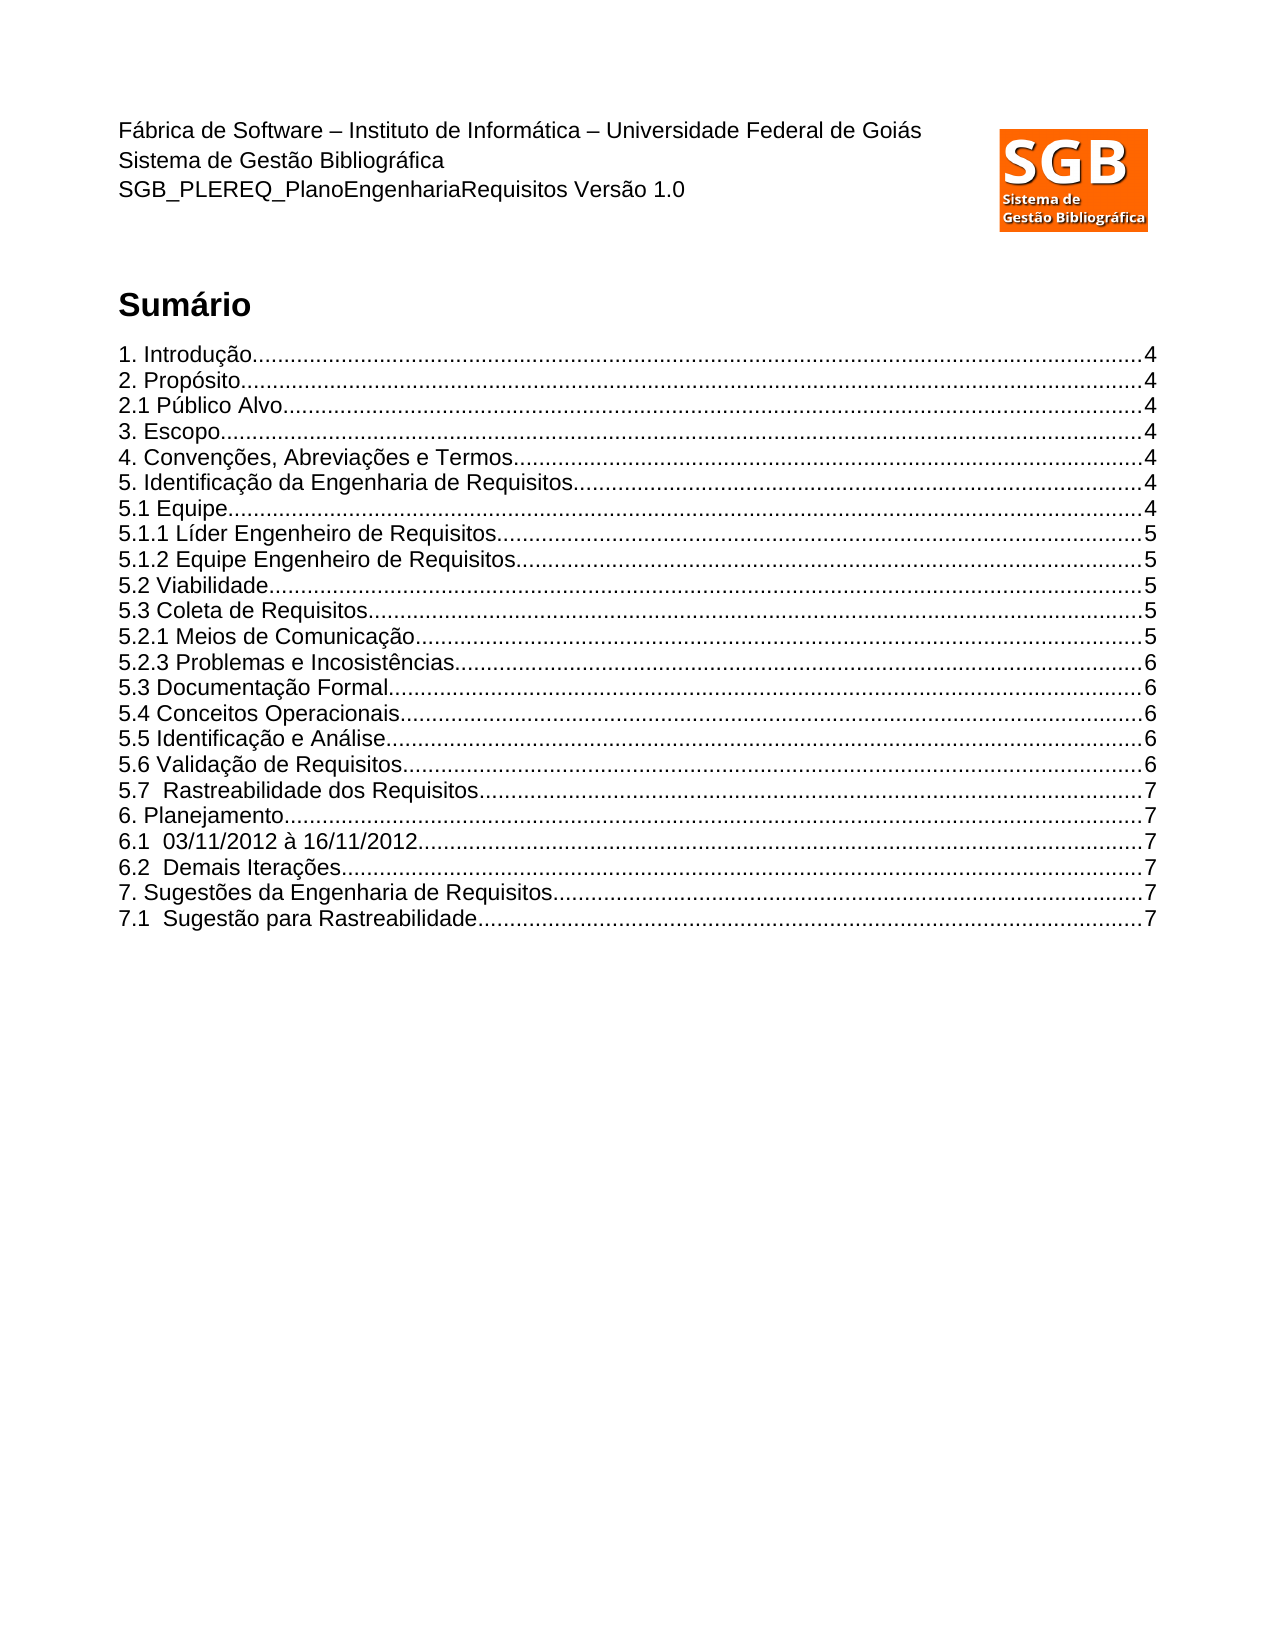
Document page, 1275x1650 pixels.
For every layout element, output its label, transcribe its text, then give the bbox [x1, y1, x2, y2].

subtitle 5.2.1 Meios de Comunicação 5 [118, 623, 1157, 649]
subtitle 3. Escopo 4 [118, 418, 1157, 444]
subtitle 5.5 Identificação e Análise 6 [118, 726, 1157, 752]
subtitle 5.7 Rastreabilidade dos Requisitos 7 [118, 777, 1157, 803]
subtitle 5.1 Equipe 4 [118, 495, 1157, 521]
subtitle 1. Introdução 4 [118, 342, 1157, 367]
subtitle 5.1.2 Equipe Engenheiro de Requisitos 5 [118, 547, 1157, 572]
subtitle 5. Identificação da Engenharia de Requisitos 4 [118, 470, 1157, 495]
subtitle 5.2.3 Problemas e Incosistências 6 [118, 649, 1157, 675]
subtitle 4. Convenções, Abreviações e Termos 4 [118, 444, 1157, 470]
subtitle 5.3 Documentação Formal 6 [118, 675, 1157, 700]
subtitle 6.2 Demais Iterações 7 [118, 854, 1157, 880]
subtitle 5.1.1 Líder Engenheiro de Requisitos 5 [118, 521, 1157, 547]
subtitle 2.1 Público Alvo 4 [118, 393, 1157, 418]
subtitle 6. Planejamento 7 [118, 803, 1157, 828]
subtitle 5.2 Viabilidade 5 [118, 572, 1157, 598]
subtitle 5.4 Conceitos Operacionais 6 [118, 700, 1157, 726]
subtitle 7.1 Sugestão para Rastreabilidade 7 [118, 905, 1157, 931]
picture [999, 129, 1148, 232]
subtitle 5.6 Validação de Requisitos 6 [118, 752, 1157, 777]
subtitle 6.1 03/11/2012 à 16/11/2012 7 [118, 828, 1157, 854]
subtitle 5.3 Coleta de Requisitos 5 [118, 598, 1157, 623]
subtitle 2. Propósito 4 [118, 367, 1157, 393]
subtitle Sumário [118, 286, 1157, 324]
subtitle 7. Sugestões da Engenharia de Requisitos 7 [118, 880, 1157, 905]
